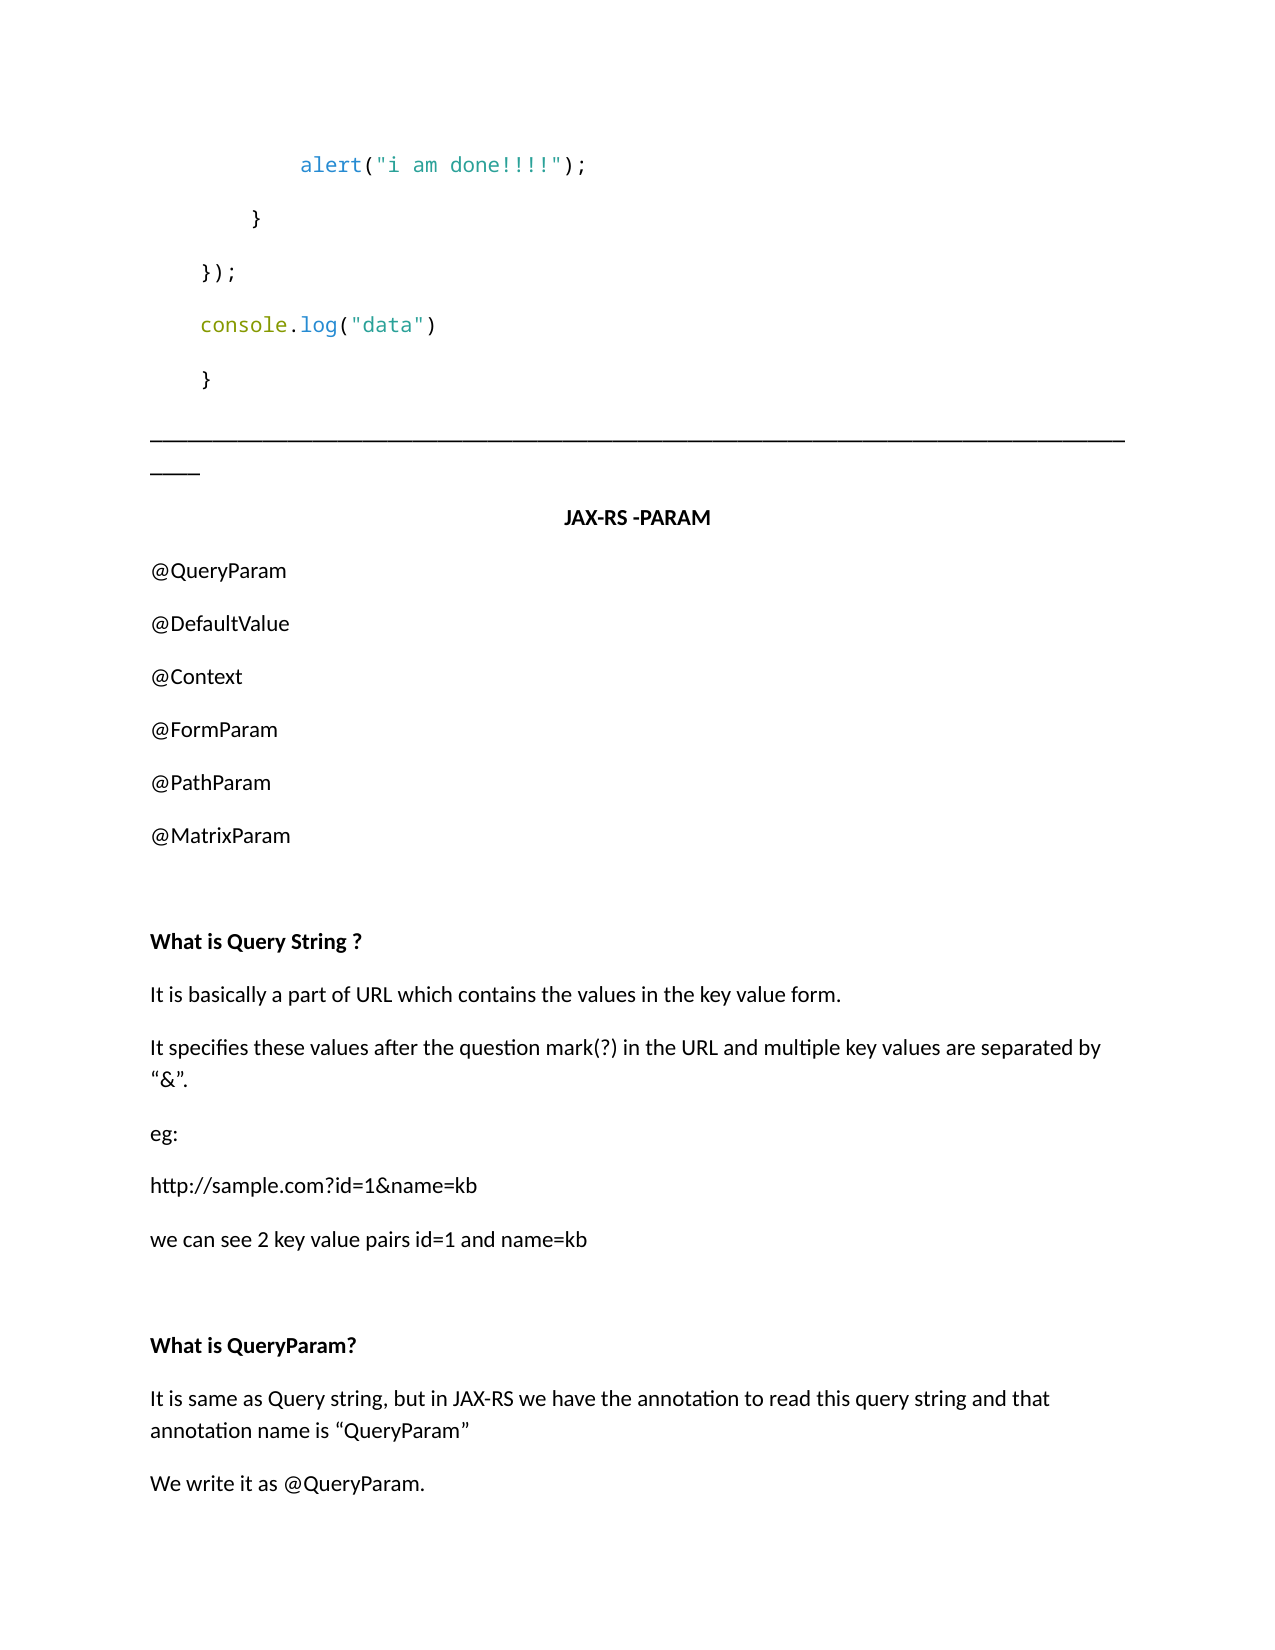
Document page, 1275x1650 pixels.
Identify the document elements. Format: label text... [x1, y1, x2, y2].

text we can see 2 key value pairs id=1 and name=kb [150, 1225, 1125, 1253]
text It specifies these values after the question mark(?) in the URL and multiple key values are separated by “&”. [150, 1033, 1125, 1094]
text JAX-RS -PARAM [150, 503, 1125, 531]
text What is Query String ? [150, 927, 1125, 955]
text } [150, 203, 1125, 232]
text @PathParam [150, 768, 1125, 796]
text @FormParam [150, 715, 1125, 743]
text ______________________________________________________________________________ [150, 417, 1125, 441]
text eg: [150, 1119, 1125, 1147]
text We write it as @QueryParam. [150, 1469, 1125, 1497]
text ____ [150, 442, 1125, 478]
text It is basically a part of URL which contains the values in the key value form. [150, 980, 1125, 1008]
text @Context [150, 662, 1125, 690]
text }); [150, 257, 1125, 285]
text @MatrixParam [150, 821, 1125, 849]
text console.log("data") [150, 310, 1125, 339]
text } [150, 364, 1125, 392]
text http://sample.com?id=1&name=kb [150, 1172, 1125, 1200]
text What is QueryParam? [150, 1331, 1125, 1359]
text @QueryParam [150, 556, 1125, 584]
text @DefaultValue [150, 609, 1125, 637]
text It is same as Query string, but in JAX-RS we have the annotation to read this query string and that annotation name is “QueryParam” [150, 1384, 1125, 1444]
text alert("i am done!!!!"); [150, 150, 1125, 178]
